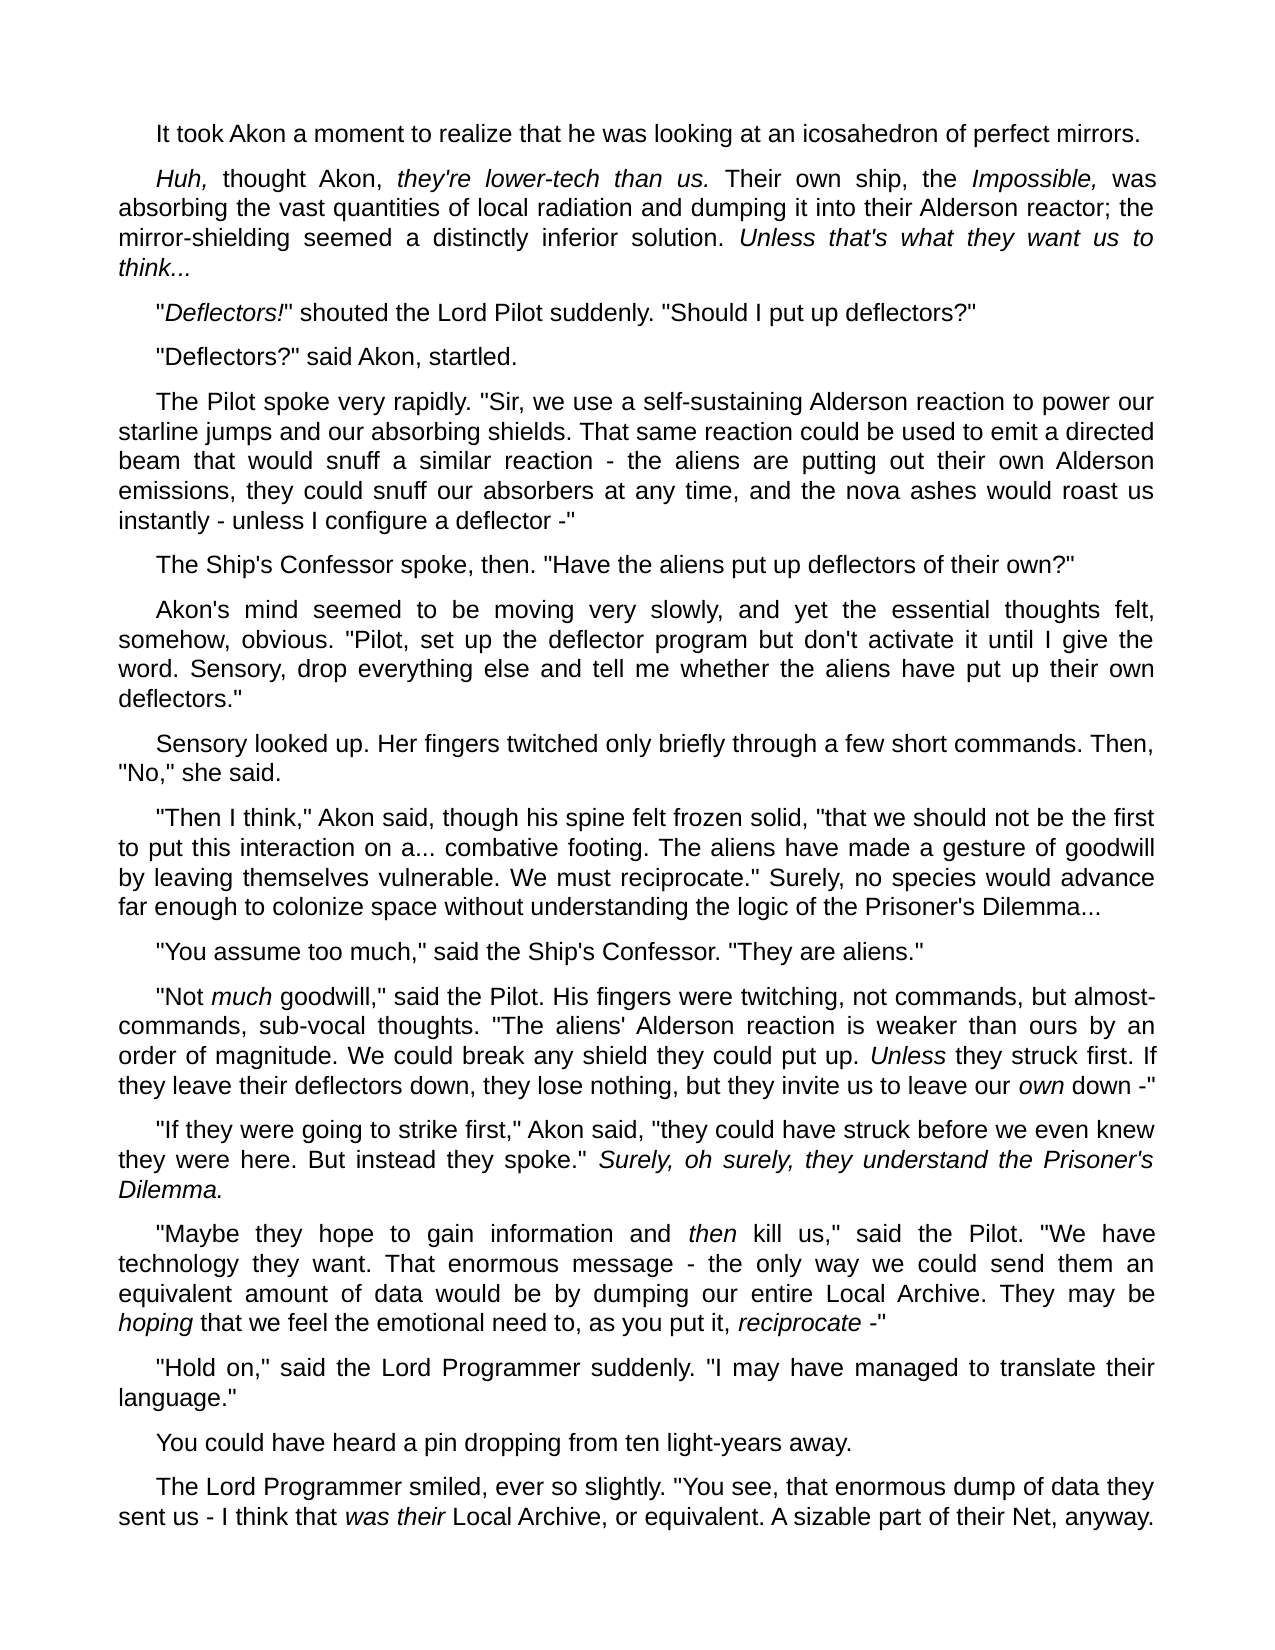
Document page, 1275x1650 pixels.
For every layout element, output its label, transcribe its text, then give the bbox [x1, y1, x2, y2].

text "Deflectors?" said Akon, startled. [118, 341, 1157, 371]
text Sensory looked up. Her fingers twitched only briefly through a few short commands. Then, "No," she said. [118, 728, 1157, 787]
text "Maybe they hope to gain information and then kill us," said the Pilot. "We have technology they want. That enormous message - the only way we could send them an equivalent amount of data would be by dumping our entire Local Archive. They may be hoping that we feel the emotional need to, as you put it, reciprocate -" [118, 1218, 1157, 1337]
text Huh, thought Akon, they're lower-tech than us. Their own ship, the Impossible, was absorbing the vast quantities of local radiation and dumping it into their Alderson reactor; the mirror-shielding seemed a distinctly inferior solution. Unless that's what they want us to think... [118, 163, 1157, 282]
text The Ship's Confessor spoke, then. "Have the aliens put up deflectors of their own?" [118, 549, 1157, 579]
text Akon's mind seemed to be moving very slowly, and yet the essential thoughts felt, somehow, obvious. "Pilot, set up the deflector program but don't activate it until I give the word. Sensory, drop everything else and tell me whether the aliens have put up their own deflectors." [118, 594, 1157, 713]
text "Deflectors!" shouted the Lord Pilot suddenly. "Should I put up deflectors?" [118, 297, 1157, 326]
text It took Akon a moment to realize that he was looking at an icosahedron of perfect mirrors. [118, 118, 1157, 148]
text "If they were going to strike first," Akon said, "they could have struck before we even knew they were here. But instead they spoke." Surely, oh surely, they understand the Prisoner's Dilemma. [118, 1114, 1157, 1203]
text "You assume too much," said the Ship's Confessor. "They are aliens." [118, 936, 1157, 966]
text "Then I think," Akon said, though his spine felt frozen solid, "that we should not be the first to put this interaction on a... combative footing. The aliens have made a gesture of goodwill by leaving themselves vulnerable. We must reciprocate." Surely, no species would advance far enough to colonize space without understanding the logic of the Prisoner's Dilemma... [118, 802, 1157, 921]
text "Hold on," said the Lord Programmer suddenly. "I may have managed to translate their language." [118, 1352, 1157, 1412]
text "Not much goodwill," said the Pilot. His fingers were twitching, not commands, but almost-commands, sub-vocal thoughts. "The aliens' Alderson reaction is weaker than ours by an order of magnitude. We could break any shield they could put up. Unless they struck first. If they leave their deflectors down, they lose nothing, but they invite us to leave our own down -" [118, 981, 1157, 1099]
text The Lord Programmer smiled, ever so slightly. "You see, that enormous dump of data they sent us - I think that was their Local Archive, or equivalent. A sizable part of their Net, anyway. [118, 1471, 1157, 1531]
text You could have heard a pin dropping from ten light-years away. [118, 1427, 1157, 1456]
text The Pilot spoke very rapidly. "Sir, we use a self-sustaining Alderson reaction to power our starline jumps and our absorbing shields. That same reaction could be used to emit a directed beam that would snuff a similar reaction - the aliens are putting out their own Alderson emissions, they could snuff our absorbers at any time, and the nova ashes would roast us instantly - unless I configure a deflector -" [118, 386, 1157, 534]
